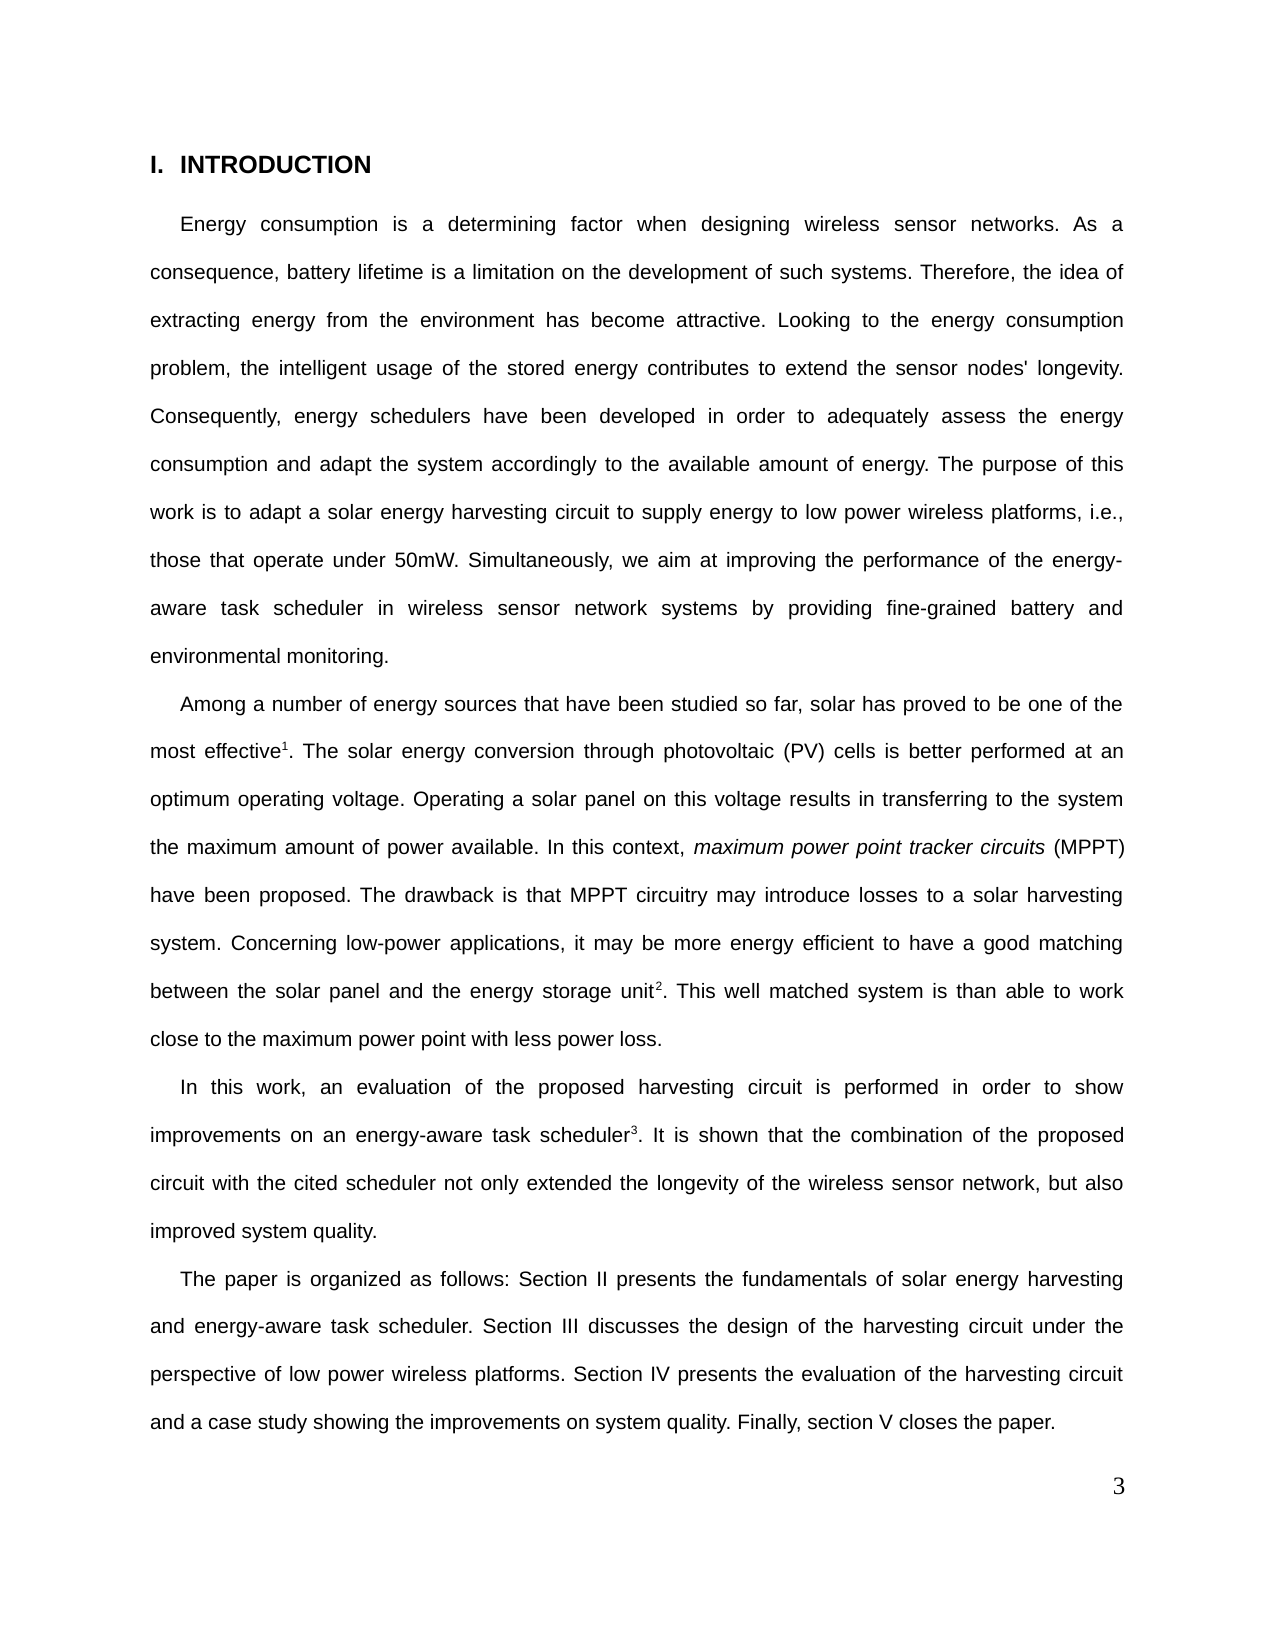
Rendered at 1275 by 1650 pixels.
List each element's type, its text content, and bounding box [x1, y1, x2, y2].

text Energy consumption is a determining factor when designing wireless sensor networks. As a consequence, battery lifetime is a limitation on the development of such systems. Therefore, the idea of extracting energy from the environment has become attractive. Looking to the energy consumption problem, the intelligent usage of the stored energy contributes to extend the sensor nodes' longevity. Consequently, energy schedulers have been developed in order to adequately assess the energy consumption and adapt the system accordingly to the available amount of energy. The purpose of this work is to adapt a solar energy harvesting circuit to supply energy to low power wireless platforms, i.e., those that operate under 50mW. Simultaneously, we aim at improving the performance of the energy-aware task scheduler in wireless sensor network systems by providing fine-grained battery and environmental monitoring. [150, 207, 1125, 667]
text The paper is organized as follows: Section II presents the fundamentals of solar energy harvesting and energy-aware task scheduler. Section III discusses the design of the harvesting circuit under the perspective of low power wireless platforms. Section IV presents the evaluation of the harvesting circuit and a case study showing the improvements on system quality. Finally, section V closes the paper. [150, 1266, 1125, 1434]
text Among a number of energy sources that have been studied so far, solar has proved to be one of the most effective1. The solar energy conversion through photovoltaic (PV) cells is better performed at an optimum operating voltage. Operating a solar panel on this voltage results in transferring to the system the maximum amount of power available. In this context, maximum power point tracker circuits (MPPT) have been proposed. The drawback is that MPPT circuitry may introduce losses to a solar harvesting system. Concerning low-power applications, it may be more energy efficient to have a good matching between the solar panel and the energy storage unit2. This well matched system is than able to work close to the maximum power point with less power loss. [150, 691, 1125, 1051]
text I. INTRODUCTION [150, 150, 1125, 179]
text In this work, an evaluation of the proposed harvesting circuit is performed in order to show improvements on an energy-aware task scheduler3. It is shown that the combination of the proposed circuit with the cited scheduler not only extended the longevity of the wireless sensor network, but also improved system quality. [150, 1075, 1125, 1242]
